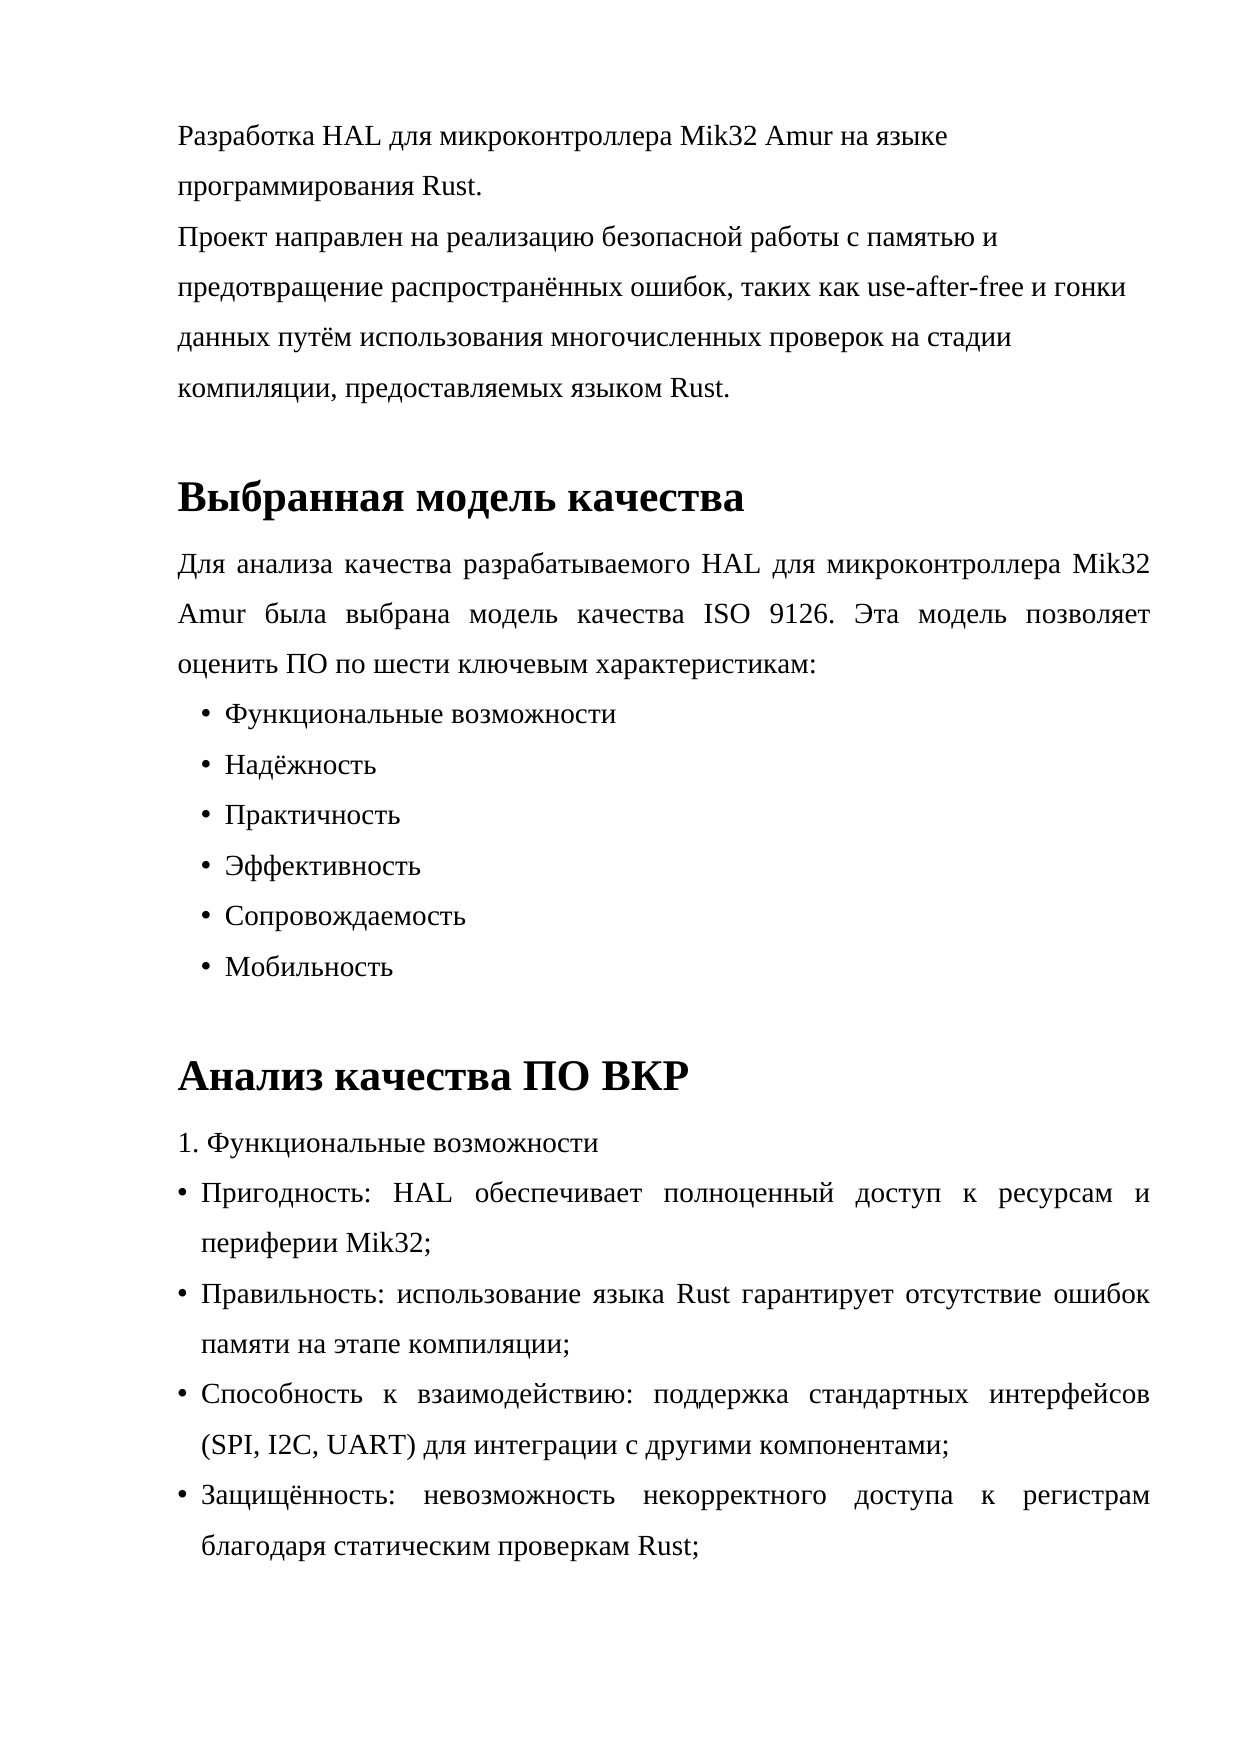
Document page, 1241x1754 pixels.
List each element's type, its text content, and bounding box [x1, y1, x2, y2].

text Выбранная модель качества [177, 470, 1152, 521]
list Эффективность [201, 848, 1152, 882]
text Анализ качества ПО ВКР [177, 1049, 1152, 1100]
list Сопровождаемость [201, 898, 1152, 932]
text Проект направлен на реализацию безопасной работы с памятью и предотвращение распространённых ошибок, таких как use-after-free и гонки данных путём использования многочисленных проверок на стадии компиляции, предоставляемых языком Rust. [177, 219, 1152, 403]
list Защищённость: невозможность некорректного доступа к регистрам благодаря статическим проверкам Rust; [177, 1477, 1152, 1561]
list Функциональные возможности [201, 697, 1152, 730]
list Практичность [201, 797, 1152, 831]
list Правильность: использование языка Rust гарантирует отсутствие ошибок памяти на этапе компиляции; [177, 1276, 1152, 1360]
list Мобильность [201, 949, 1152, 982]
text Разработка HAL для микроконтроллера Mik32 Amur на языке программирования Rust. [177, 118, 1152, 202]
list Способность к взаимодействию: поддержка стандартных интерфейсов (SPI, I2C, UART) для интеграции с другими компонентами; [177, 1377, 1152, 1461]
text Для анализа качества разрабатываемого HAL для микроконтроллера Mik32 Amur была выбрана модель качества ISO 9126. Эта модель позволяет оценить ПО по шести ключевым характеристикам: [177, 546, 1152, 680]
list Надёжность [201, 747, 1152, 781]
list Пригодность: HAL обеспечивает полноценный доступ к ресурсам и периферии Mik32; [177, 1175, 1152, 1259]
text 1. Функциональные возможности [177, 1125, 1152, 1158]
